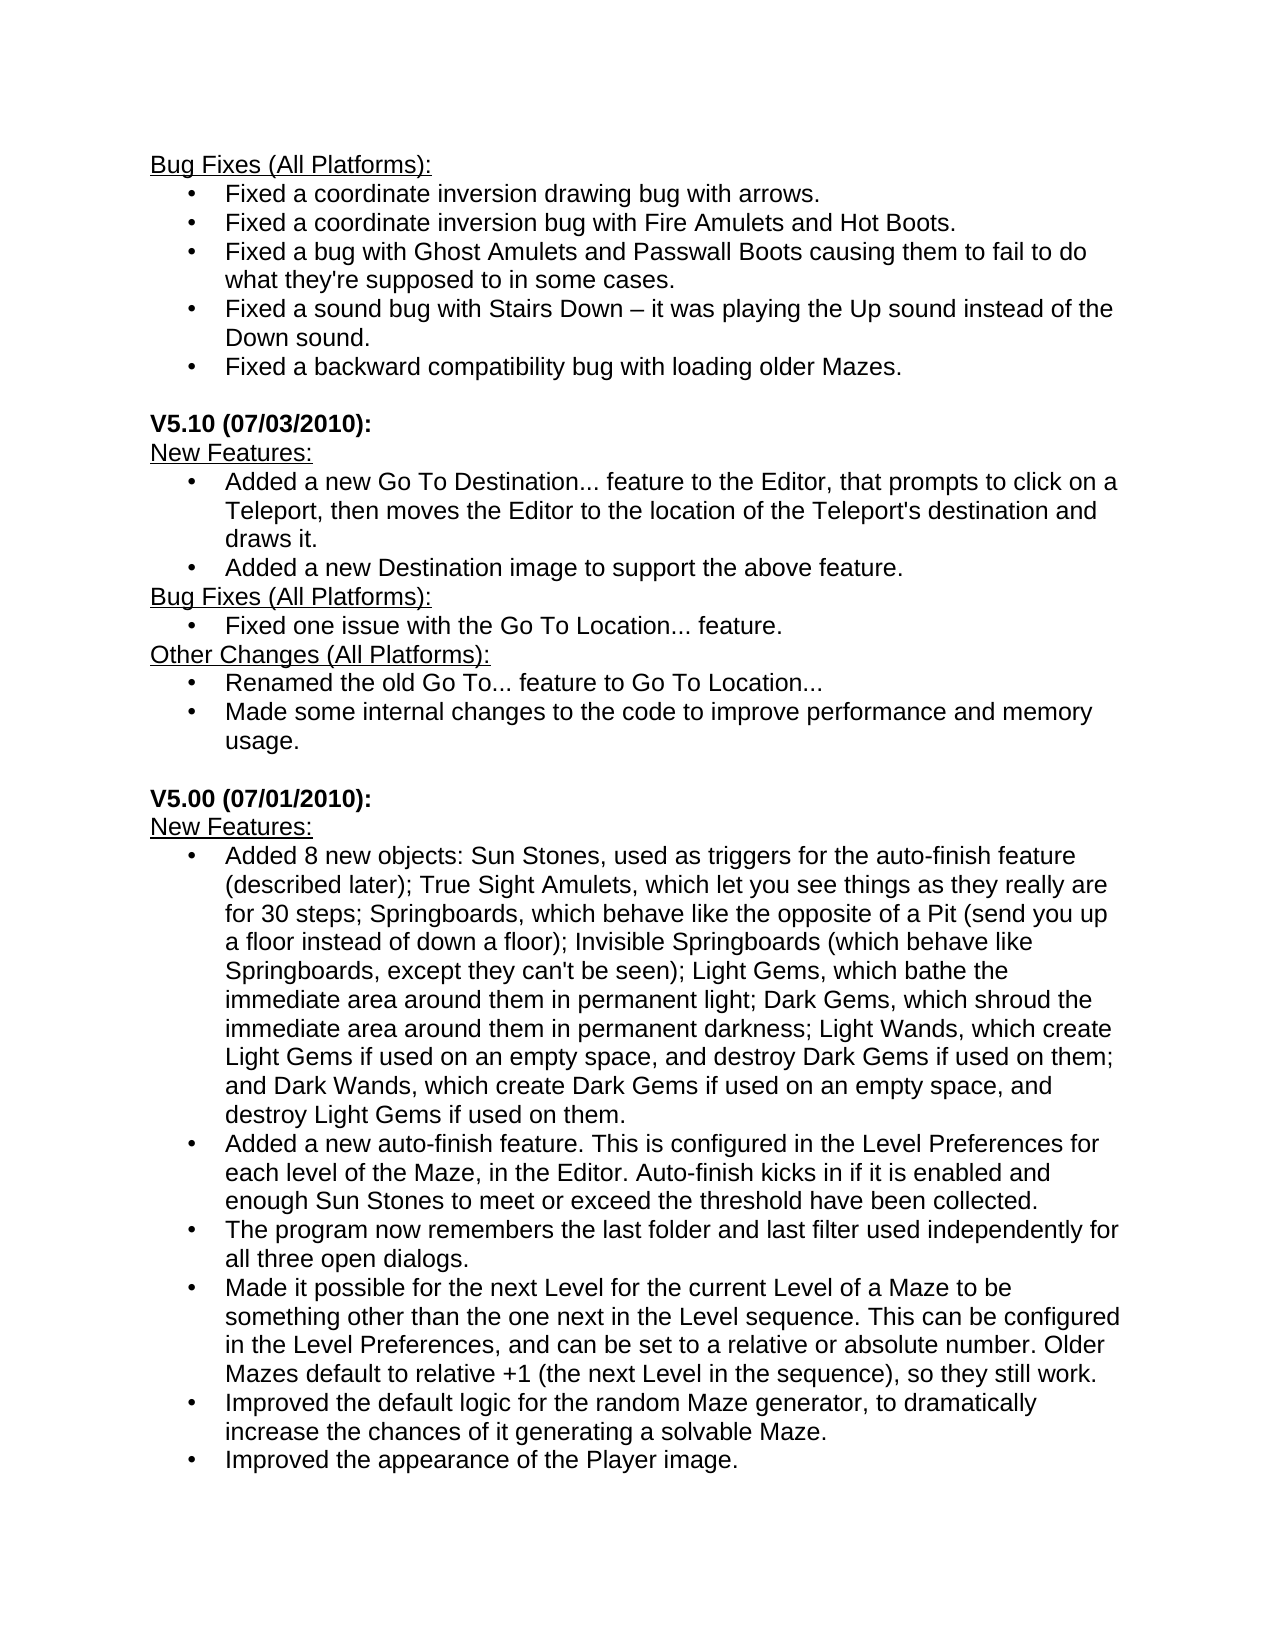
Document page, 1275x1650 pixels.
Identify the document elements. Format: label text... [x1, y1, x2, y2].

list Improved the default logic for the random Maze generator, to dramatically increase the chances of it generating a solvable Maze. [187, 1388, 1125, 1445]
list Fixed one issue with the Go To Location... feature. [187, 611, 1125, 639]
list Added a new Destination image to support the above feature. [187, 553, 1125, 582]
list Improved the appearance of the Player image. [187, 1445, 1125, 1474]
text V5.00 (07/01/2010): [150, 783, 1125, 812]
text Bug Fixes (All Platforms): [150, 582, 1125, 611]
text V5.10 (07/03/2010): [150, 409, 1125, 438]
text New Features: [150, 812, 1125, 841]
list Fixed a backward compatibility bug with loading older Mazes. [187, 352, 1125, 381]
list Added a new auto-finish feature. This is configured in the Level Preferences for each level of the Maze, in the Editor. Auto-finish kicks in if it is enabled and enough Sun Stones to meet or exceed the threshold have been collected. [187, 1129, 1125, 1215]
list Made some internal changes to the code to improve performance and memory usage. [187, 697, 1125, 755]
list The program now remembers the last folder and last filter used independently for all three open dialogs. [187, 1215, 1125, 1273]
text Bug Fixes (All Platforms): [150, 150, 1125, 179]
list Fixed a bug with Ghost Amulets and Passwall Boots causing them to fail to do what they're supposed to in some cases. [187, 236, 1125, 294]
list Made it possible for the next Level for the current Level of a Maze to be something other than the one next in the Level sequence. This can be configured in the Level Preferences, and can be set to a relative or absolute number. Older Mazes default to relative +1 (the next Level in the sequence), so they still work. [187, 1273, 1125, 1388]
text Other Changes (All Platforms): [150, 639, 1125, 668]
list Fixed a sound bug with Stairs Down – it was playing the Up sound instead of the Down sound. [187, 294, 1125, 352]
list Fixed a coordinate inversion drawing bug with arrows. [187, 179, 1125, 208]
list Fixed a coordinate inversion bug with Fire Amulets and Hot Boots. [187, 208, 1125, 236]
list Added 8 new objects: Sun Stones, used as triggers for the auto-finish feature (described later); True Sight Amulets, which let you see things as they really are for 30 steps; Springboards, which behave like the opposite of a Pit (send you up a floor instead of down a floor); Invisible Springboards (which behave like Springboards, except they can't be seen); Light Gems, which bathe the immediate area around them in permanent light; Dark Gems, which shroud the immediate area around them in permanent darkness; Light Wands, which create Light Gems if used on an empty space, and destroy Dark Gems if used on them; and Dark Wands, which create Dark Gems if used on an empty space, and destroy Light Gems if used on them. [187, 841, 1125, 1129]
list Renamed the old Go To... feature to Go To Location... [187, 668, 1125, 697]
text New Features: [150, 438, 1125, 467]
list Added a new Go To Destination... feature to the Editor, that prompts to click on a Teleport, then moves the Editor to the location of the Teleport's destination and draws it. [187, 467, 1125, 553]
